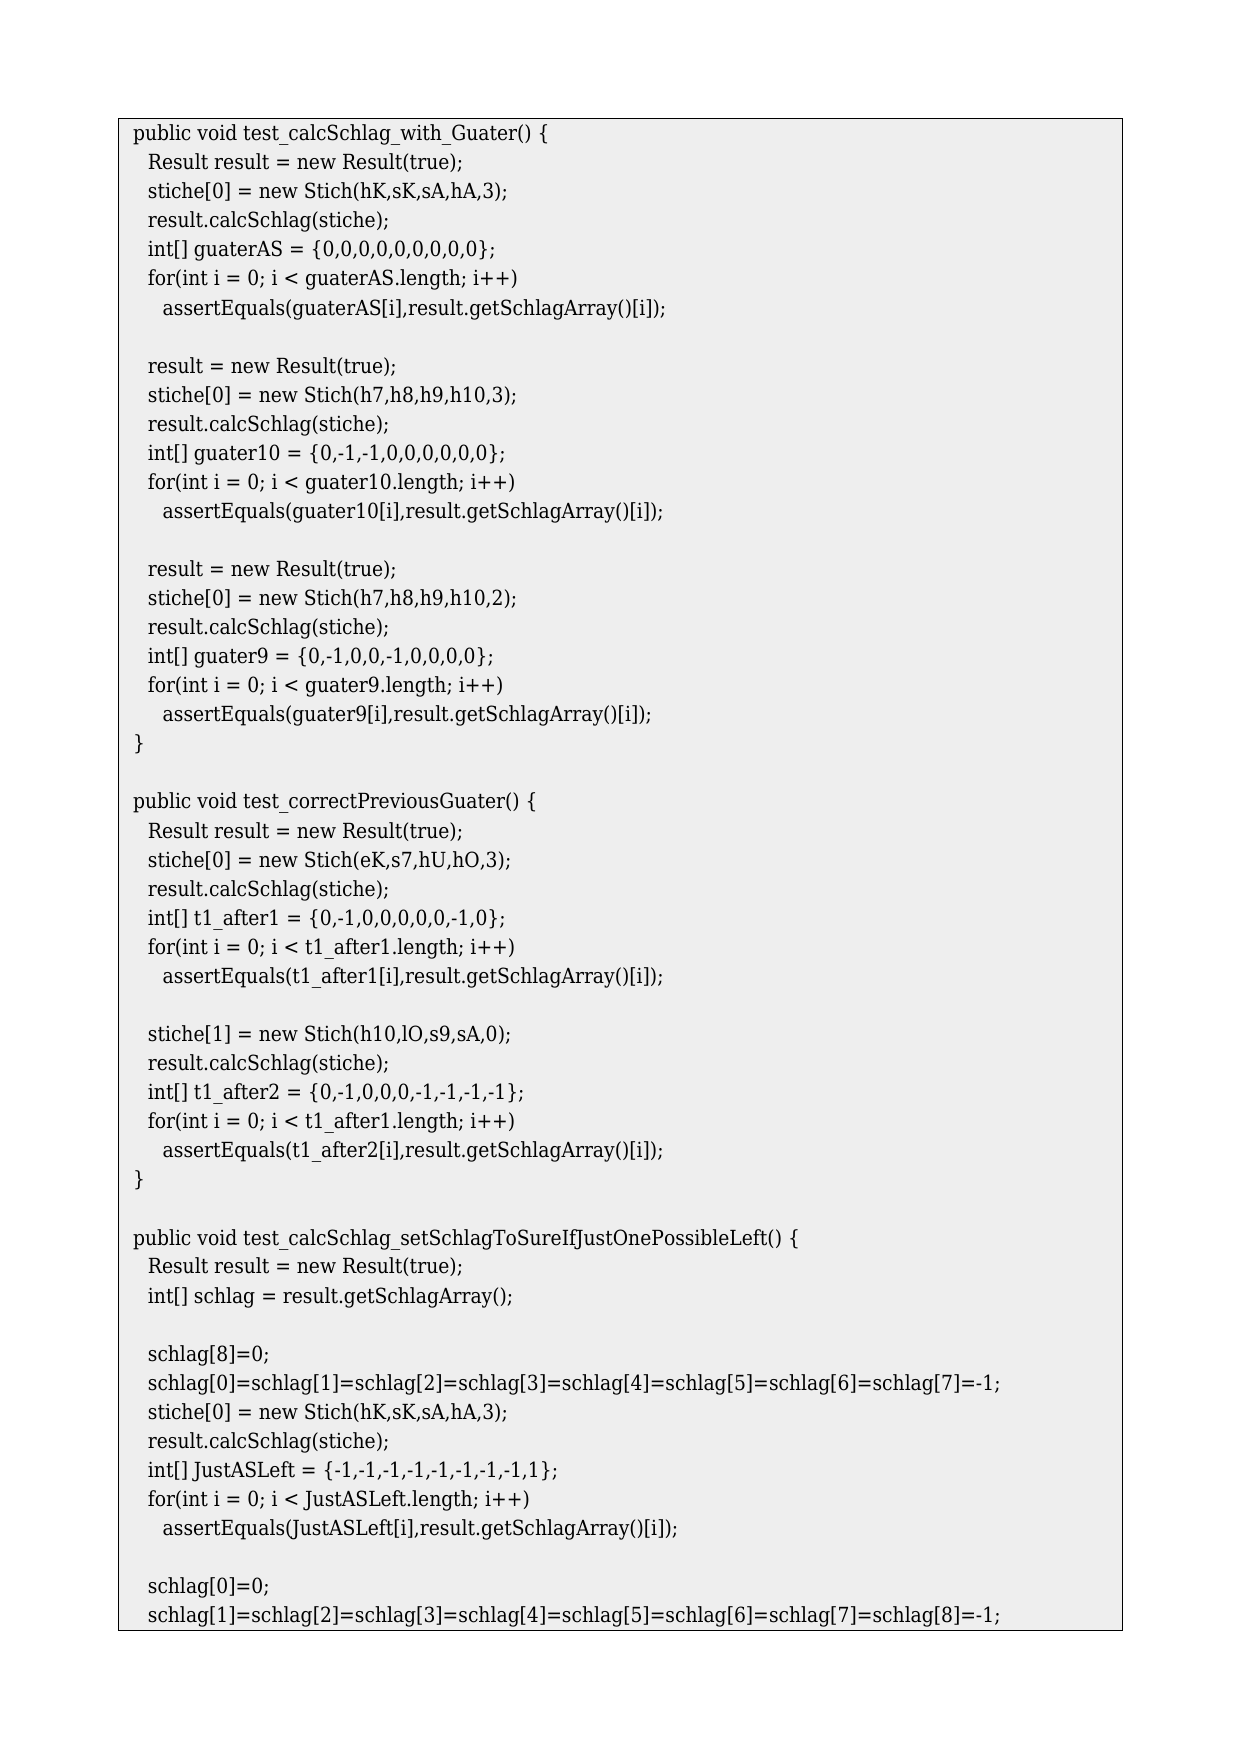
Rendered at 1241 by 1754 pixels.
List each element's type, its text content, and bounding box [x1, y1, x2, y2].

text for(int i = 0; i < t1_after1.length; i++) [119, 1106, 1122, 1133]
text } [119, 1164, 1122, 1192]
text int[] guater9 = {0,-1,0,0,-1,0,0,0,0}; [119, 641, 1122, 668]
text stiche[0] = new Stich(eK,s7,hU,hO,3); [119, 845, 1122, 872]
text assertEquals(t1_after1[i],result.getSchlagArray()[i]); [119, 961, 1122, 988]
text for(int i = 0; i < guater9.length; i++) [119, 670, 1122, 698]
text for(int i = 0; i < guater10.length; i++) [119, 467, 1122, 494]
text stiche[1] = new Stich(h10,lO,s9,sA,0); [119, 1019, 1122, 1046]
text for(int i = 0; i < guaterAS.length; i++) [119, 263, 1122, 291]
text result.calcSchlag(stiche); [119, 612, 1122, 639]
text result = new Result(true); [119, 554, 1122, 581]
text assertEquals(guater10[i],result.getSchlagArray()[i]); [119, 496, 1122, 523]
text public void test_correctPreviousGuater() { [119, 787, 1122, 814]
text assertEquals(guaterAS[i],result.getSchlagArray()[i]); [119, 292, 1122, 320]
text Result result = new Result(true); [119, 816, 1122, 843]
text schlag[8]=0; [119, 1339, 1122, 1366]
text result.calcSchlag(stiche); [119, 1048, 1122, 1075]
text result = new Result(true); [119, 351, 1122, 378]
text int[] guater10 = {0,-1,-1,0,0,0,0,0,0}; [119, 438, 1122, 465]
text stiche[0] = new Stich(h7,h8,h9,h10,2); [119, 583, 1122, 610]
text assertEquals(t1_after2[i],result.getSchlagArray()[i]); [119, 1135, 1122, 1163]
text result.calcSchlag(stiche); [119, 205, 1122, 233]
text public void test_calcSchlag_setSchlagToSureIfJustOnePossibleLeft() { [119, 1222, 1122, 1250]
text int[] t1_after1 = {0,-1,0,0,0,0,0,-1,0}; [119, 903, 1122, 930]
text schlag[1]=schlag[2]=schlag[3]=schlag[4]=schlag[5]=schlag[6]=schlag[7]=schlag[8]=-1; [119, 1600, 1122, 1630]
text schlag[0]=schlag[1]=schlag[2]=schlag[3]=schlag[4]=schlag[5]=schlag[6]=schlag[7]=-1; [119, 1368, 1122, 1395]
text int[] schlag = result.getSchlagArray(); [119, 1281, 1122, 1308]
text int[] guaterAS = {0,0,0,0,0,0,0,0,0}; [119, 234, 1122, 262]
text stiche[0] = new Stich(hK,sK,sA,hA,3); [119, 176, 1122, 203]
text assertEquals(JustASLeft[i],result.getSchlagArray()[i]); [119, 1513, 1122, 1540]
text Result result = new Result(true); [119, 1252, 1122, 1279]
text schlag[0]=0; [119, 1571, 1122, 1598]
text int[] JustASLeft = {-1,-1,-1,-1,-1,-1,-1,-1,1}; [119, 1455, 1122, 1482]
text public void test_calcSchlag_with_Guater() { [119, 119, 1122, 145]
text int[] t1_after2 = {0,-1,0,0,0,-1,-1,-1,-1}; [119, 1077, 1122, 1104]
text result.calcSchlag(stiche); [119, 874, 1122, 901]
text for(int i = 0; i < JustASLeft.length; i++) [119, 1484, 1122, 1511]
text result.calcSchlag(stiche); [119, 409, 1122, 436]
text stiche[0] = new Stich(h7,h8,h9,h10,3); [119, 380, 1122, 407]
text assertEquals(guater9[i],result.getSchlagArray()[i]); [119, 699, 1122, 727]
text for(int i = 0; i < t1_after1.length; i++) [119, 932, 1122, 959]
text } [119, 728, 1122, 756]
text result.calcSchlag(stiche); [119, 1426, 1122, 1453]
text stiche[0] = new Stich(hK,sK,sA,hA,3); [119, 1397, 1122, 1424]
text Result result = new Result(true); [119, 147, 1122, 174]
